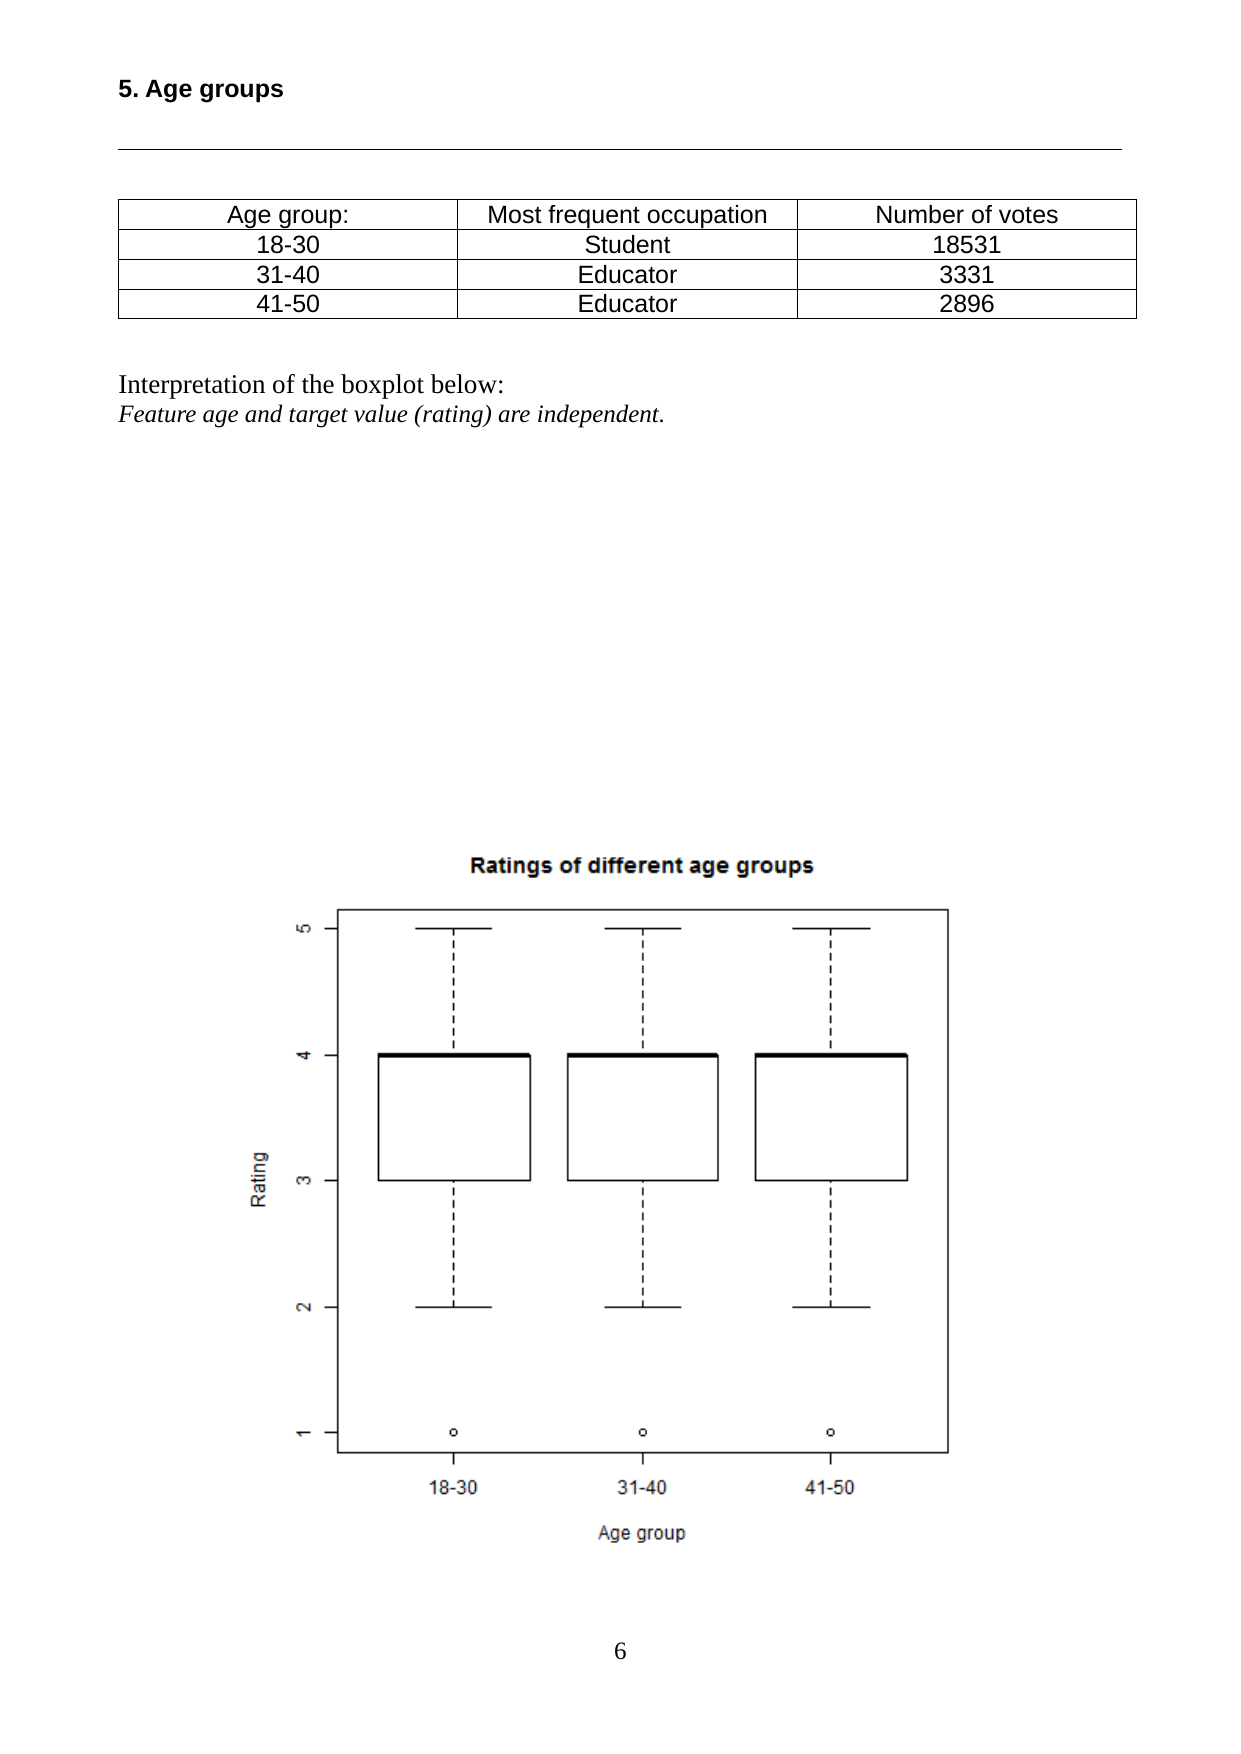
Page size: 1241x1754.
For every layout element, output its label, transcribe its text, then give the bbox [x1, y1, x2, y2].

table_header Most frequent occupation [458, 200, 797, 229]
table_cell 3331 [798, 260, 1136, 288]
table_cell 2896 [798, 290, 1136, 318]
table_cell Educator [458, 290, 797, 318]
table_cell Educator [458, 260, 797, 288]
table_cell 18-30 [119, 230, 457, 259]
text Feature age and target value (rating) are independent. [118, 399, 1122, 428]
table_cell Student [458, 230, 797, 259]
table_cell 41-50 [119, 290, 457, 318]
table_header Number of votes [798, 200, 1136, 229]
text Interpretation of the boxplot below: [118, 368, 1122, 399]
table_cell 31-40 [119, 260, 457, 288]
table_header Age group: [119, 200, 457, 229]
text 5. Age groups [118, 74, 1122, 102]
table_cell 18531 [798, 230, 1136, 259]
